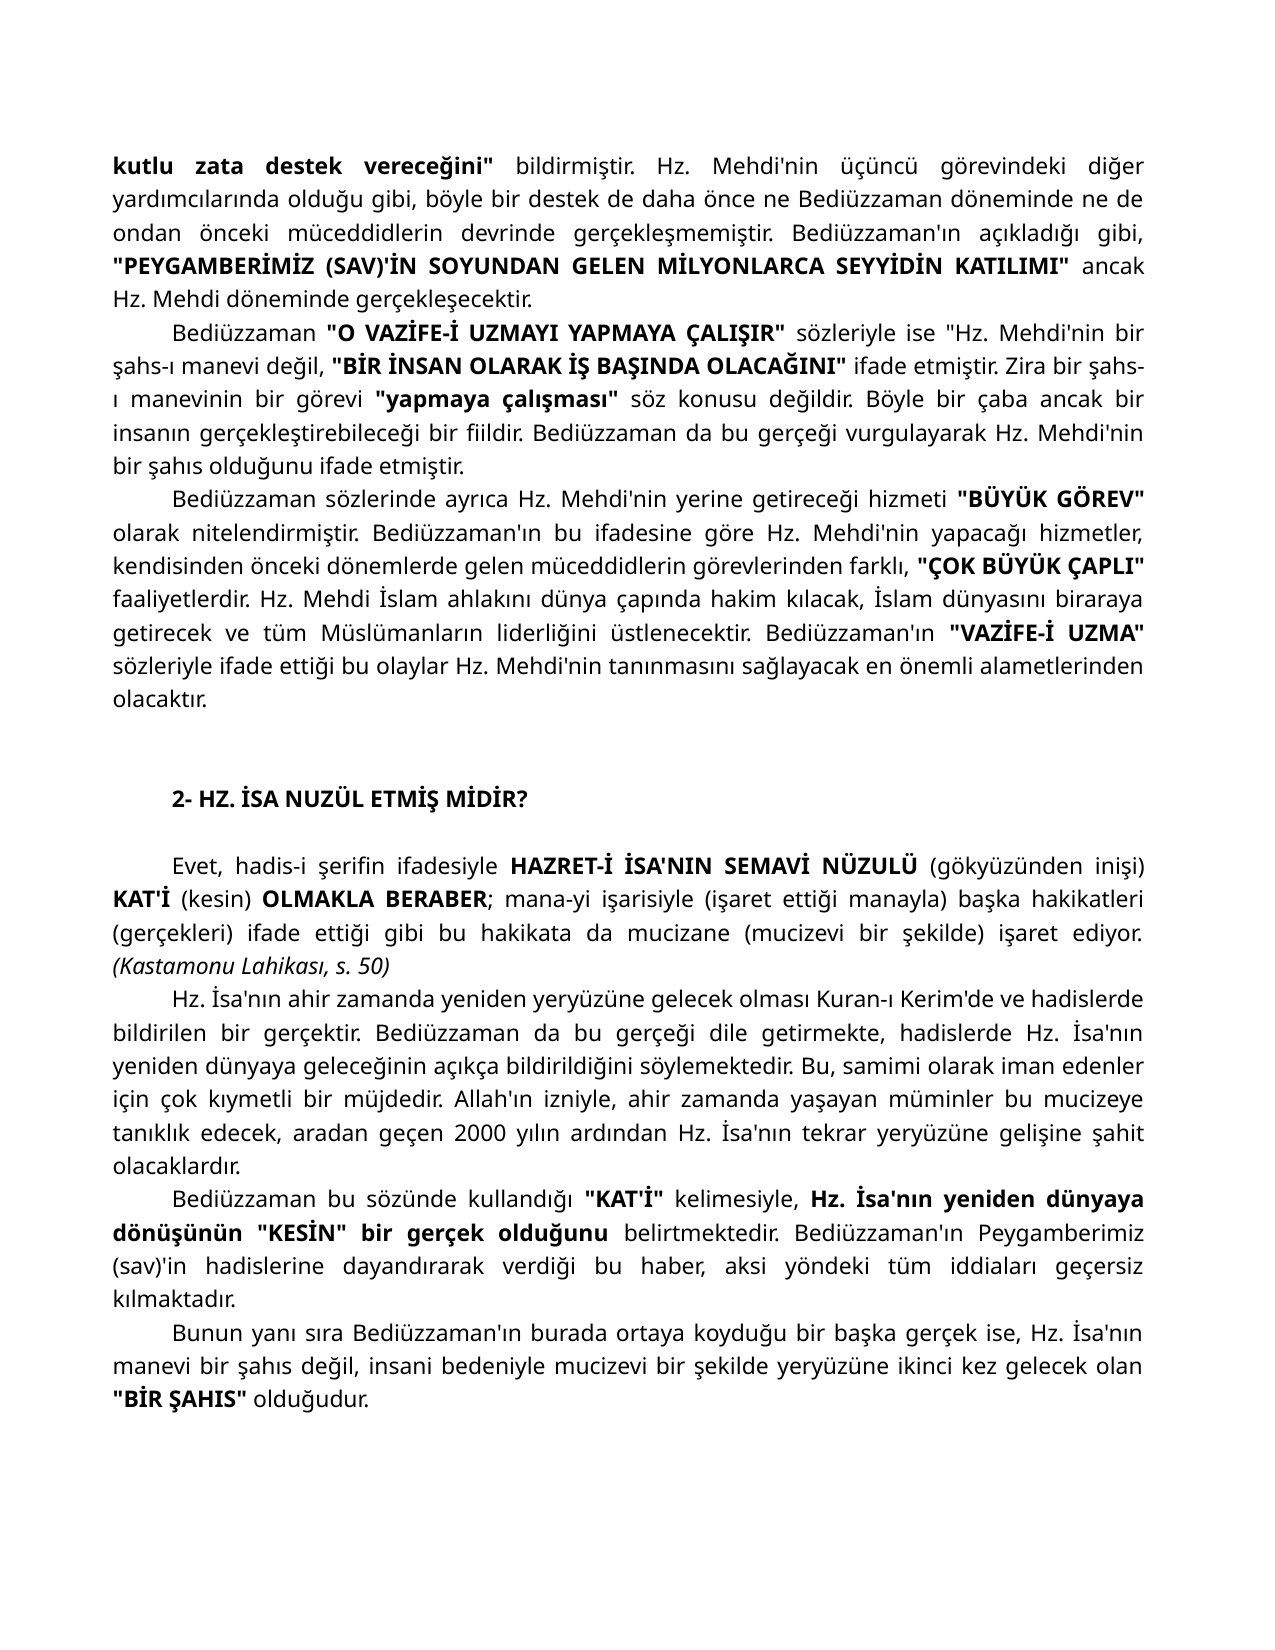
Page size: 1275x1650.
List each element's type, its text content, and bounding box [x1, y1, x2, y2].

text Bediüzzaman bu sözünde kullandığı "KAT'İ" kelimesiyle, Hz. İsa'nın yeniden dünyaya dönüşünün "KESİN" bir gerçek olduğunu belirtmektedir. Bediüzzaman'ın Peygamberimiz (sav)'in hadislerine dayandırarak verdiği bu haber, aksi yöndeki tüm iddiaları geçersiz kılmaktadır. [112, 1181, 1145, 1314]
text Bunun yanı sıra Bediüzzaman'ın burada ortaya koyduğu bir başka gerçek ise, Hz. İsa'nın manevi bir şahıs değil, insani bedeniyle mucizevi bir şekilde yeryüzüne ikinci kez gelecek olan "BİR ŞAHIS" olduğudur. [112, 1314, 1145, 1414]
text kutlu zata destek vereceğini" bildirmiştir. Hz. Mehdi'nin üçüncü görevindeki diğer yardımcılarında olduğu gibi, böyle bir destek de daha önce ne Bediüzzaman döneminde ne de ondan önceki müceddidlerin devrinde gerçekleşmemiştir. Bediüzzaman'ın açıkladığı gibi, "PEYGAMBERİMİZ (SAV)'İN SOYUNDAN GELEN MİLYONLARCA SEYYİDİN KATILIMI" ancak Hz. Mehdi döneminde gerçekleşecektir. [112, 148, 1145, 314]
text Evet, hadis-i şerifin ifadesiyle HAZRET-İ İSA'NIN SEMAVİ NÜZULÜ (gökyüzünden inişi) KAT'İ (kesin) OLMAKLA BERABER; mana-yi işarisiyle (işaret ettiği manayla) başka hakikatleri (gerçekleri) ifade ettiği gibi bu hakikata da mucizane (mucizevi bir şekilde) işaret ediyor. (Kastamonu Lahikası, s. 50) [112, 848, 1145, 981]
text 2- HZ. İSA NUZÜL ETMİŞ MİDİR? [112, 781, 1145, 814]
text Hz. İsa'nın ahir zamanda yeniden yeryüzüne gelecek olması Kuran-ı Kerim'de ve hadislerde bildirilen bir gerçektir. Bediüzzaman da bu gerçeği dile getirmekte, hadislerde Hz. İsa'nın yeniden dünyaya geleceğinin açıkça bildirildiğini söylemektedir. Bu, samimi olarak iman edenler için çok kıymetli bir müjdedir. Allah'ın izniyle, ahir zamanda yaşayan müminler bu mucizeye tanıklık edecek, aradan geçen 2000 yılın ardından Hz. İsa'nın tekrar yeryüzüne gelişine şahit olacaklardır. [112, 981, 1145, 1181]
text Bediüzzaman "O VAZİFE-İ UZMAYI YAPMAYA ÇALIŞIR" sözleriyle ise "Hz. Mehdi'nin bir şahs-ı manevi değil, "BİR İNSAN OLARAK İŞ BAŞINDA OLACAĞINI" ifade etmiştir. Zira bir şahs-ı manevinin bir görevi "yapmaya çalışması" söz konusu değildir. Böyle bir çaba ancak bir insanın gerçekleştirebileceği bir fiildir. Bediüzzaman da bu gerçeği vurgulayarak Hz. Mehdi'nin bir şahıs olduğunu ifade etmiştir. [112, 314, 1145, 481]
text Bediüzzaman sözlerinde ayrıca Hz. Mehdi'nin yerine getireceği hizmeti "BÜYÜK GÖREV" olarak nitelendirmiştir. Bediüzzaman'ın bu ifadesine göre Hz. Mehdi'nin yapacağı hizmetler, kendisinden önceki dönemlerde gelen müceddidlerin görevlerinden farklı, "ÇOK BÜYÜK ÇAPLI" faaliyetlerdir. Hz. Mehdi İslam ahlakını dünya çapında hakim kılacak, İslam dünyasını biraraya getirecek ve tüm Müslümanların liderliğini üstlenecektir. Bediüzzaman'ın "VAZİFE-İ UZMA" sözleriyle ifade ettiği bu olaylar Hz. Mehdi'nin tanınmasını sağlayacak en önemli alametlerinden olacaktır. [112, 481, 1145, 714]
